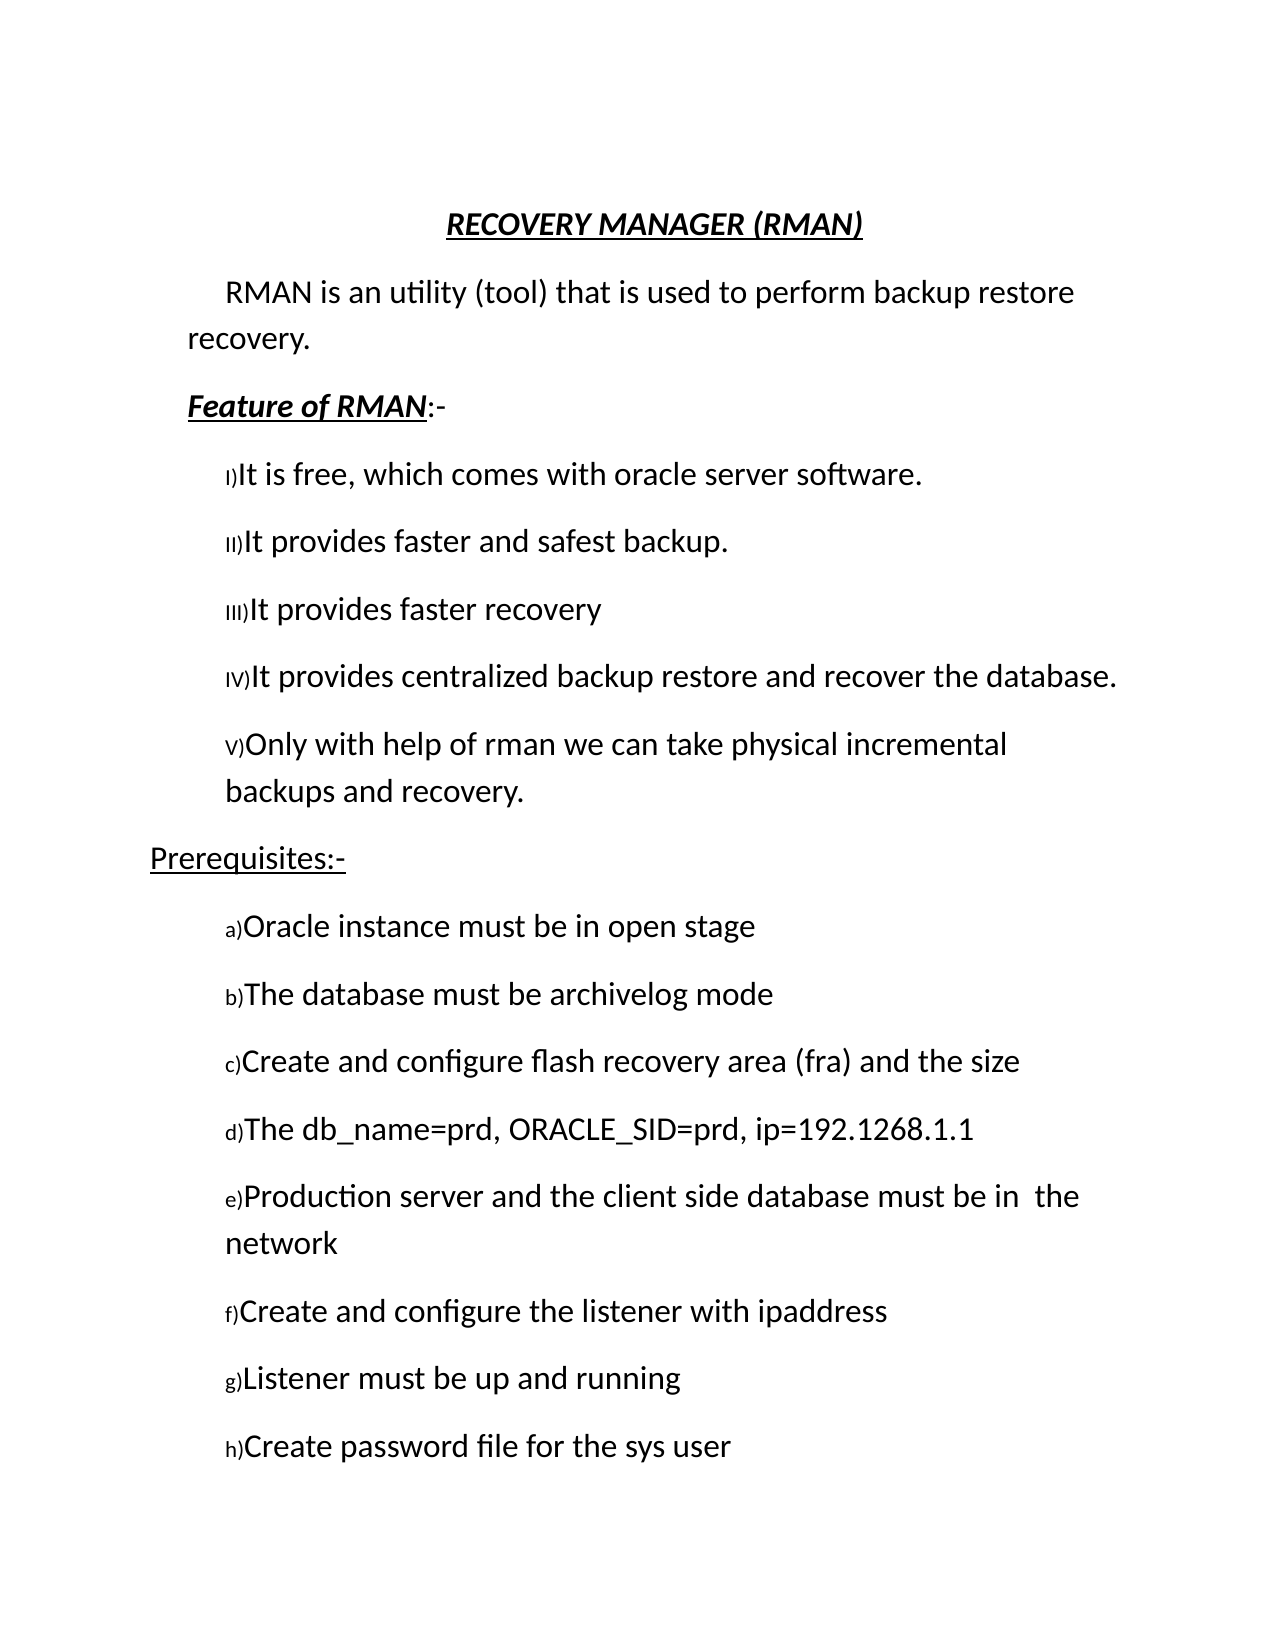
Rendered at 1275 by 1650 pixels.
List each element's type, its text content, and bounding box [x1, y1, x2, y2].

list The database must be archivelog mode [225, 973, 1125, 1013]
list It provides faster recovery [225, 588, 1125, 628]
list Create password file for the sys user [225, 1425, 1125, 1466]
list Create and configure flash recovery area (fra) and the size [225, 1040, 1125, 1081]
list Oracle instance must be in open stage [225, 905, 1125, 946]
list Only with help of rman we can take physical incremental backups and recovery. [225, 723, 1125, 811]
list Production server and the client side database must be in the network [225, 1175, 1125, 1263]
text Prerequisites:- [150, 837, 1125, 878]
list Listener must be up and running [225, 1357, 1125, 1398]
list It provides centralized backup restore and recover the database. [225, 655, 1125, 696]
text RECOVERY MANAGER (RMAN) [187, 203, 1125, 244]
text Feature of RMAN:- [187, 385, 1125, 426]
list It provides faster and safest backup. [225, 520, 1125, 561]
list It is free, which comes with oracle server software. [225, 453, 1125, 493]
text RMAN is an utility (tool) that is used to perform backup restore recovery. [187, 271, 1125, 358]
list Create and configure the listener with ipaddress [225, 1290, 1125, 1331]
list The db_name=prd, ORACLE_SID=prd, ip=192.1268.1.1 [225, 1108, 1125, 1148]
